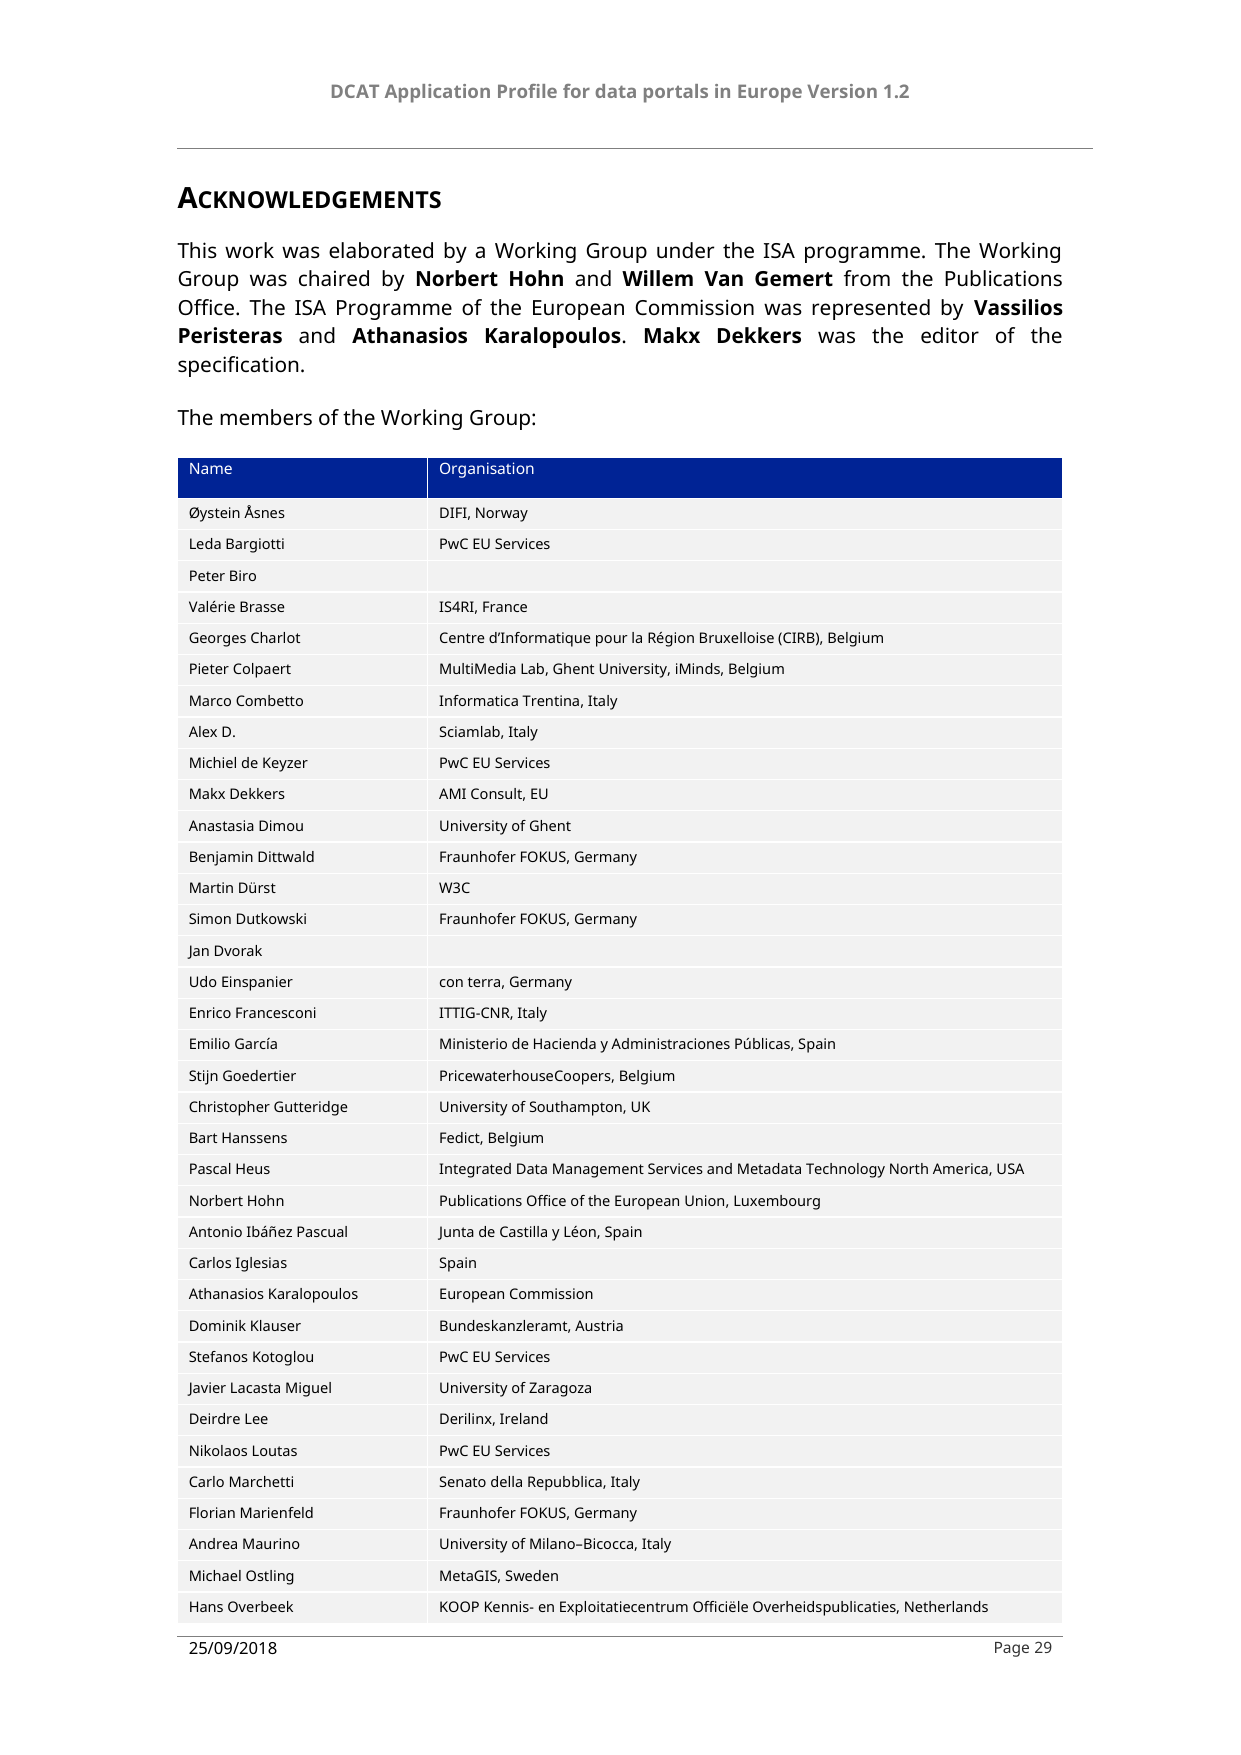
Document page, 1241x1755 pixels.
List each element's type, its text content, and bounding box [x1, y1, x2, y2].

table_cell Benjamin Dittwald [178, 843, 427, 873]
table_cell Derilinx, Ireland [428, 1405, 1062, 1435]
table_cell Pascal Heus [178, 1155, 427, 1185]
table_cell Nikolaos Loutas [178, 1436, 427, 1466]
table_cell Carlo Marchetti [178, 1468, 427, 1498]
table_cell Michiel de Keyzer [178, 749, 427, 779]
table_cell Peter Biro [178, 561, 427, 591]
table_cell Leda Bargiotti [178, 530, 427, 560]
table_cell Emilio García [178, 1030, 427, 1060]
table_cell Jan Dvorak [178, 936, 427, 966]
subtitle Acknowledgements [177, 178, 1063, 217]
table_cell Stefanos Kotoglou [178, 1343, 427, 1373]
table_cell University of Milano–Bicocca, Italy [428, 1530, 1062, 1560]
table_header Name [178, 458, 427, 498]
table_cell Deirdre Lee [178, 1405, 427, 1435]
table_cell Marco Combetto [178, 686, 427, 716]
table_cell Hans Overbeek [178, 1593, 427, 1623]
table_cell MultiMedia Lab, Ghent University, iMinds, Belgium [428, 655, 1062, 685]
text This work was elaborated by a Working Group under the ISA programme. The Working Group was chaired by Norbert Hohn and Willem Van Gemert from the Publications Office. The ISA Programme of the European Commission was represented by Vassilios Peristeras and Athanasios Karalopoulos. Makx Dekkers was the editor of the specification. [177, 236, 1063, 378]
table_cell Sciamlab, Italy [428, 718, 1062, 748]
table_cell Andrea Maurino [178, 1530, 427, 1560]
table_cell PwC EU Services [428, 1436, 1062, 1466]
table_cell IS4RI, France [428, 593, 1062, 623]
table_cell PwC EU Services [428, 749, 1062, 779]
table_cell Florian Marienfeld [178, 1499, 427, 1529]
table_cell Junta de Castilla y Léon, Spain [428, 1218, 1062, 1248]
table_cell Alex D. [178, 718, 427, 748]
table_cell MetaGIS, Sweden [428, 1561, 1062, 1591]
text The members of the Working Group: [177, 403, 1063, 432]
table_cell Martin Dürst [178, 874, 427, 904]
table_cell Fraunhofer FOKUS, Germany [428, 843, 1062, 873]
table_cell Georges Charlot [178, 624, 427, 654]
table_cell Senato della Repubblica, Italy [428, 1468, 1062, 1498]
table_cell Stijn Goedertier [178, 1061, 427, 1091]
table_cell Spain [428, 1249, 1062, 1279]
table_cell Bundeskanzleramt, Austria [428, 1311, 1062, 1341]
table_cell Anastasia Dimou [178, 811, 427, 841]
table_cell Udo Einspanier [178, 968, 427, 998]
table_cell DIFI, Norway [428, 499, 1062, 529]
table_cell [428, 936, 1062, 966]
table_cell con terra, Germany [428, 968, 1062, 998]
table_cell Ministerio de Hacienda y Administraciones Públicas, Spain [428, 1030, 1062, 1060]
table_cell W3C [428, 874, 1062, 904]
table_cell University of Ghent [428, 811, 1062, 841]
table_cell Fraunhofer FOKUS, Germany [428, 905, 1062, 935]
table_cell Øystein Åsnes [178, 499, 427, 529]
table_cell Pieter Colpaert [178, 655, 427, 685]
table_cell Simon Dutkowski [178, 905, 427, 935]
table_cell European Commission [428, 1280, 1062, 1310]
table_cell Makx Dekkers [178, 780, 427, 810]
table_cell Javier Lacasta Miguel [178, 1374, 427, 1404]
table_cell Norbert Hohn [178, 1186, 427, 1216]
table_cell PricewaterhouseCoopers, Belgium [428, 1061, 1062, 1091]
table_cell Valérie Brasse [178, 593, 427, 623]
table_cell Bart Hanssens [178, 1124, 427, 1154]
table_cell Dominik Klauser [178, 1311, 427, 1341]
table_cell ITTIG-CNR, Italy [428, 999, 1062, 1029]
table_cell University of Zaragoza [428, 1374, 1062, 1404]
table_header Organisation [428, 458, 1062, 498]
table_cell Athanasios Karalopoulos [178, 1280, 427, 1310]
table_cell PwC EU Services [428, 530, 1062, 560]
table_cell PwC EU Services [428, 1343, 1062, 1373]
table_cell Fraunhofer FOKUS, Germany [428, 1499, 1062, 1529]
table_cell Michael Ostling [178, 1561, 427, 1591]
table_cell Publications Office of the European Union, Luxembourg [428, 1186, 1062, 1216]
table_cell [428, 561, 1062, 591]
table_cell Christopher Gutteridge [178, 1093, 427, 1123]
table_cell Integrated Data Management Services and Metadata Technology North America, USA [428, 1155, 1062, 1185]
table_cell KOOP Kennis- en Exploitatiecentrum Officiële Overheidspublicaties, Netherlands [428, 1593, 1062, 1623]
table_cell Informatica Trentina, Italy [428, 686, 1062, 716]
table_cell Centre d’Informatique pour la Région Bruxelloise (CIRB), Belgium [428, 624, 1062, 654]
table_cell University of Southampton, UK [428, 1093, 1062, 1123]
table_cell Carlos Iglesias [178, 1249, 427, 1279]
table_cell AMI Consult, EU [428, 780, 1062, 810]
table_cell Antonio Ibáñez Pascual [178, 1218, 427, 1248]
table_cell Fedict, Belgium [428, 1124, 1062, 1154]
table_cell Enrico Francesconi [178, 999, 427, 1029]
